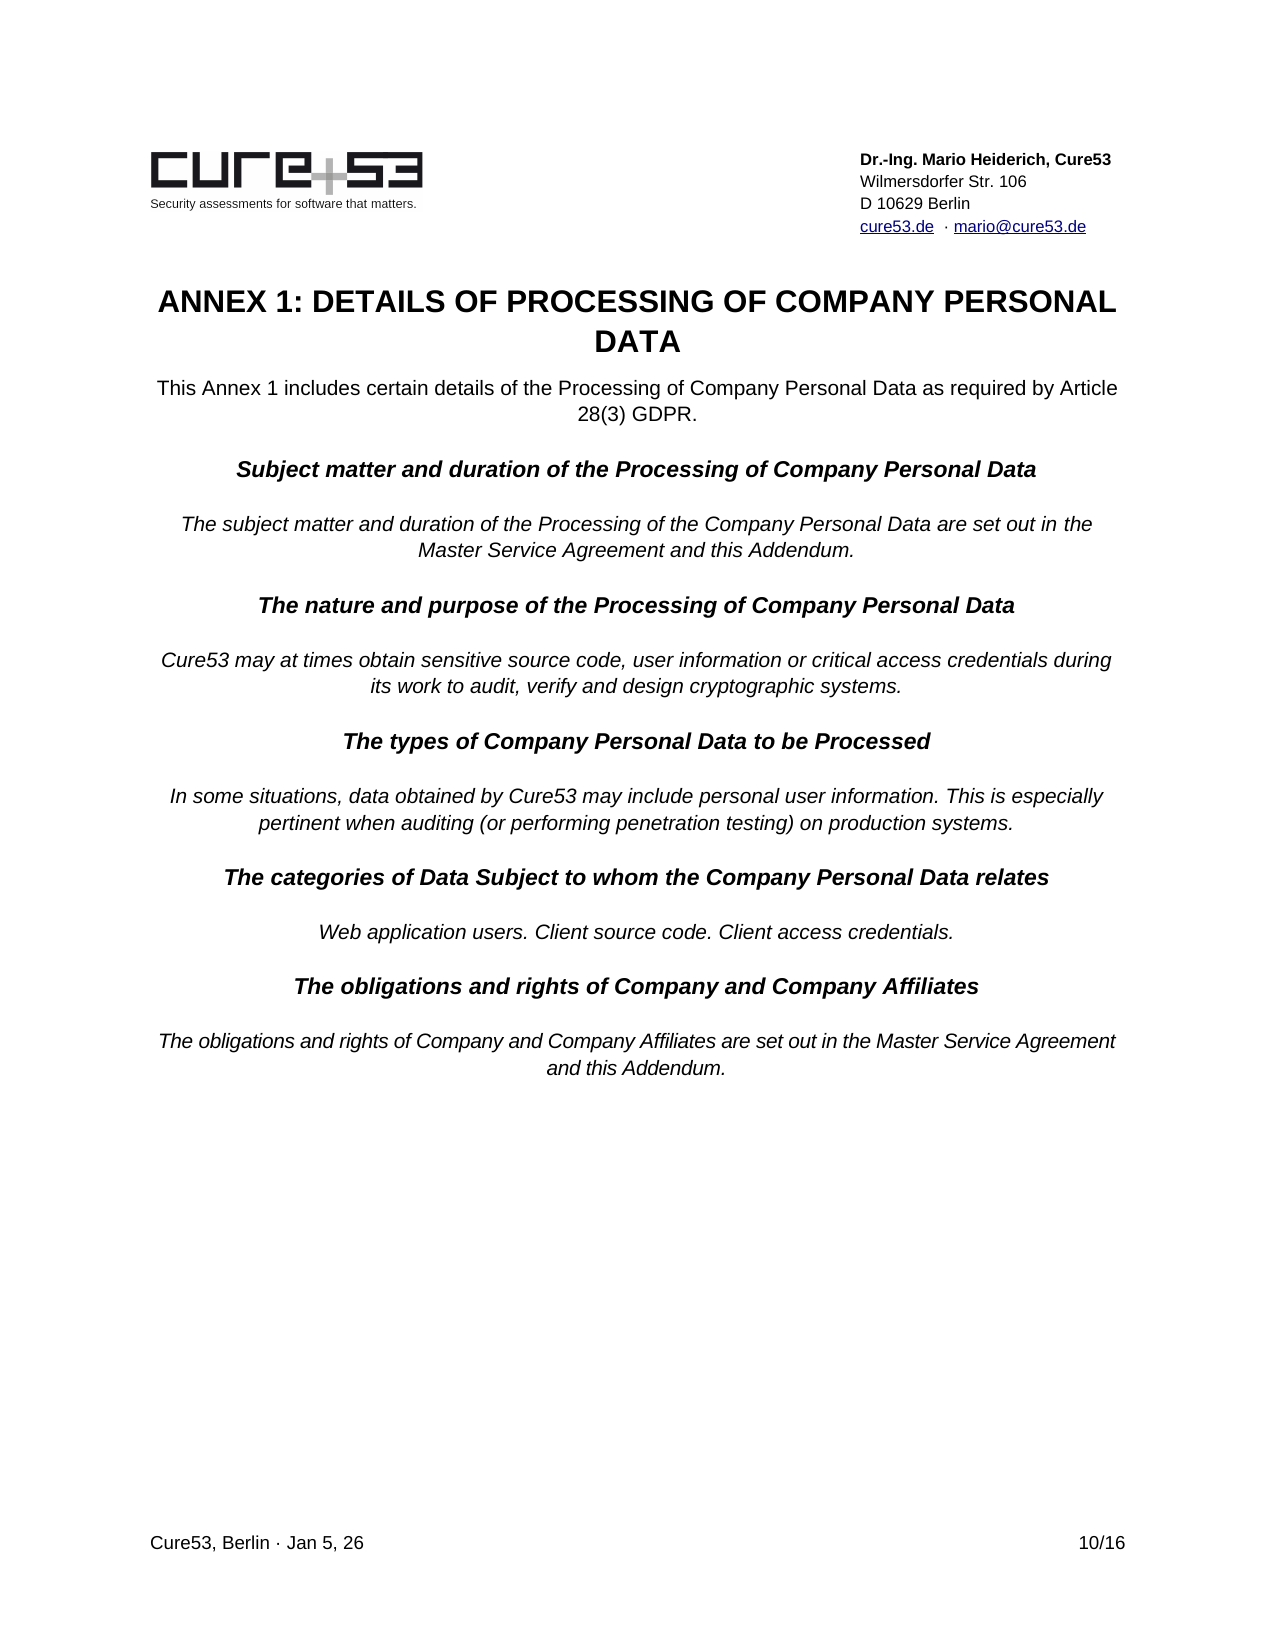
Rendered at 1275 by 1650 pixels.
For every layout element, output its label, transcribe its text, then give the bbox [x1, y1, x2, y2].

text The categories of Data Subject to whom the Company Personal Data relates [150, 864, 1125, 890]
text The obligations and rights of Company and Company Affiliates are set out in the Master Service Agreement and this Addendum. [150, 1030, 1125, 1080]
text The subject matter and duration of the Processing of the Company Personal Data are set out in the Master Service Agreement and this Addendum. [150, 512, 1125, 562]
text In some situations, data obtained by Cure53 may include personal user information. This is especially pertinent when auditing (or performing penetration testing) on production systems. [150, 784, 1125, 834]
text The nature and purpose of the Processing of Company Personal Data [150, 592, 1125, 618]
text The types of Company Personal Data to be Processed [150, 728, 1125, 754]
subtitle ANNEX 1: DETAILS OF PROCESSING OF COMPANY PERSONAL DATA [150, 284, 1125, 359]
text The obligations and rights of Company and Company Affiliates [150, 974, 1125, 999]
text Cure53 may at times obtain sensitive source code, user information or critical access credentials during its work to audit, verify and design cryptographic systems. [150, 648, 1125, 698]
picture [150, 151, 423, 212]
text Subject matter and duration of the Processing of Company Personal Data [150, 456, 1125, 482]
text This Annex 1 includes certain details of the Processing of Company Personal Data as required by Article 28(3) GDPR. [150, 376, 1125, 426]
text Web application users. Client source code. Client access credentials. [150, 921, 1125, 944]
